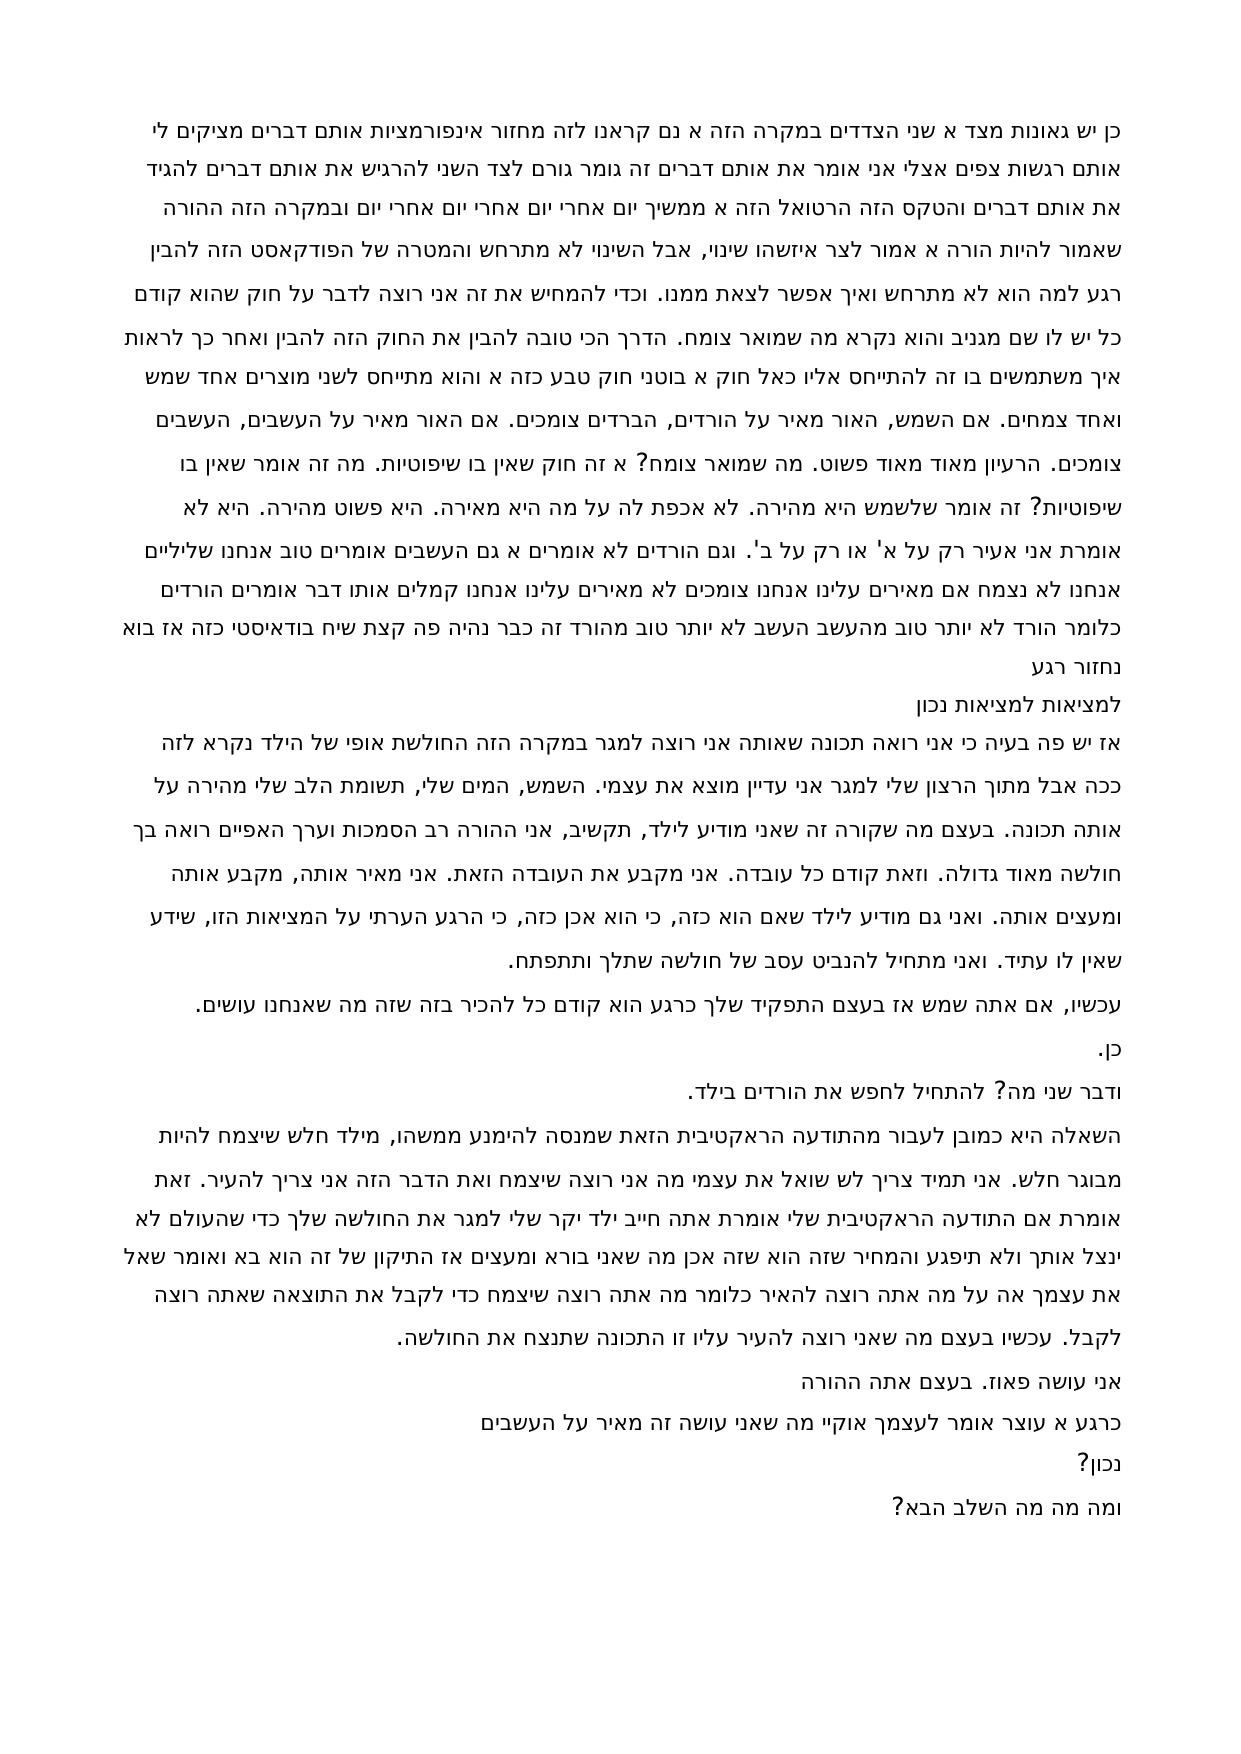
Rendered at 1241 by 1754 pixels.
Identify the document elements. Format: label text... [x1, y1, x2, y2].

text אז יש פה בעיה כי אני רואה תכונה שאותה אני רוצה למגר במקרה הזה החולשת אופי של הילד נקרא לזה ככה אבל מתוך הרצון שלי למגר אני עדיין מוצא את עצמי. השמש, המים שלי, תשומת הלב שלי מהירה על אותה תכונה. בעצם מה שקורה זה שאני מודיע לילד, תקשיב, אני ההורה רב הסמכות וערך האפיים רואה בך חולשה מאוד גדולה. וזאת קודם כל עובדה. אני מקבע את העובדה הזאת. אני מאיר אותה, מקבע אותה ומעצים אותה. ואני גם מודיע לילד שאם הוא כזה, כי הוא אכן כזה, כי הרגע הערתי על המציאות הזו, שידע שאין לו עתיד. ואני מתחיל להנביט עסב של חולשה שתלך ותתפתח. [118, 730, 1122, 974]
text השאלה היא כמובן לעבור מהתודעה הראקטיבית הזאת שמנסה להימנע ממשהו, מילד חלש שיצמח להיות מבוגר חלש. אני תמיד צריך לש שואל את עצמי מה אני רוצה שיצמח ואת הדבר הזה אני צריך להעיר. זאת אומרת אם התודעה הראקטיבית שלי אומרת אתה חייב ילד יקר שלי למגר את החולשה שלך כדי שהעולם לא ינצל אותך ולא תיפגע והמחיר שזה הוא שזה אכן מה שאני בורא ומעצים אז התיקון של זה הוא בא ואומר שאל את עצמך אה על מה אתה רוצה להאיר כלומר מה אתה רוצה שיצמח כדי לקבל את התוצאה שאתה רוצה לקבל. עכשיו בעצם מה שאני רוצה להעיר עליו זו התכונה שתנצח את החולשה. [118, 1120, 1122, 1352]
text כרגע א עוצר אומר לעצמך אוקיי מה שאני עושה זה מאיר על העשבים [118, 1410, 1122, 1436]
text ומה מה מה השלב הבא? [118, 1492, 1122, 1521]
text כן. [118, 1033, 1122, 1062]
text ודבר שני מה? להתחיל לחפש את הורדים בילד. [118, 1077, 1122, 1106]
text נכון? [118, 1448, 1122, 1477]
text למציאות למציאות נכון [118, 692, 1122, 717]
text כן יש גאונות מצד א שני הצדדים במקרה הזה א נם קראנו לזה מחזור אינפורמציות אותם דברים מציקים לי אותם רגשות צפים אצלי אני אומר את אותם דברים זה גומר גורם לצד השני להרגיש את אותם דברים להגיד את אותם דברים והטקס הזה הרטואל הזה א ממשיך יום אחרי יום אחרי יום אחרי יום ובמקרה הזה ההורה שאמור להיות הורה א אמור לצר איזשהו שינוי, אבל השינוי לא מתרחש והמטרה של הפודקאסט הזה להבין רגע למה הוא לא מתרחש ואיך אפשר לצאת ממנו. וכדי להמחיש את זה אני רוצה לדבר על חוק שהוא קודם כל יש לו שם מגניב והוא נקרא מה שמואר צומח. הדרך הכי טובה להבין את החוק הזה להבין ואחר כך לראות איך משתמשים בו זה להתייחס אליו כאל חוק א בוטני חוק טבע כזה א והוא מתייחס לשני מוצרים אחד שמש ואחד צמחים. אם השמש, האור מאיר על הורדים, הברדים צומכים. אם האור מאיר על העשבים, העשבים צומכים. הרעיון מאוד מאוד פשוט. מה שמואר צומח? א זה חוק שאין בו שיפוטיות. מה זה אומר שאין בו שיפוטיות? זה אומר שלשמש היא מהירה. לא אכפת לה על מה היא מאירה. היא פשוט מהירה. היא לא אומרת אני אעיר רק על א' או רק על ב'. וגם הורדים לא אומרים א גם העשבים אומרים טוב אנחנו שליליים אנחנו לא נצמח אם מאירים עלינו אנחנו צומכים לא מאירים עלינו אנחנו קמלים אותו דבר אומרים הורדים כלומר הורד לא יותר טוב מהעשב העשב לא יותר טוב מהורד זה כבר נהיה פה קצת שיח בודאיסטי כזה אז בוא נחזור רגע [118, 118, 1122, 679]
text אני עושה פאוז. בעצם אתה ההורה [118, 1366, 1122, 1395]
text עכשיו, אם אתה שמש אז בעצם התפקיד שלך כרגע הוא קודם כל להכיר בזה שזה מה שאנחנו עושים. [118, 989, 1122, 1018]
